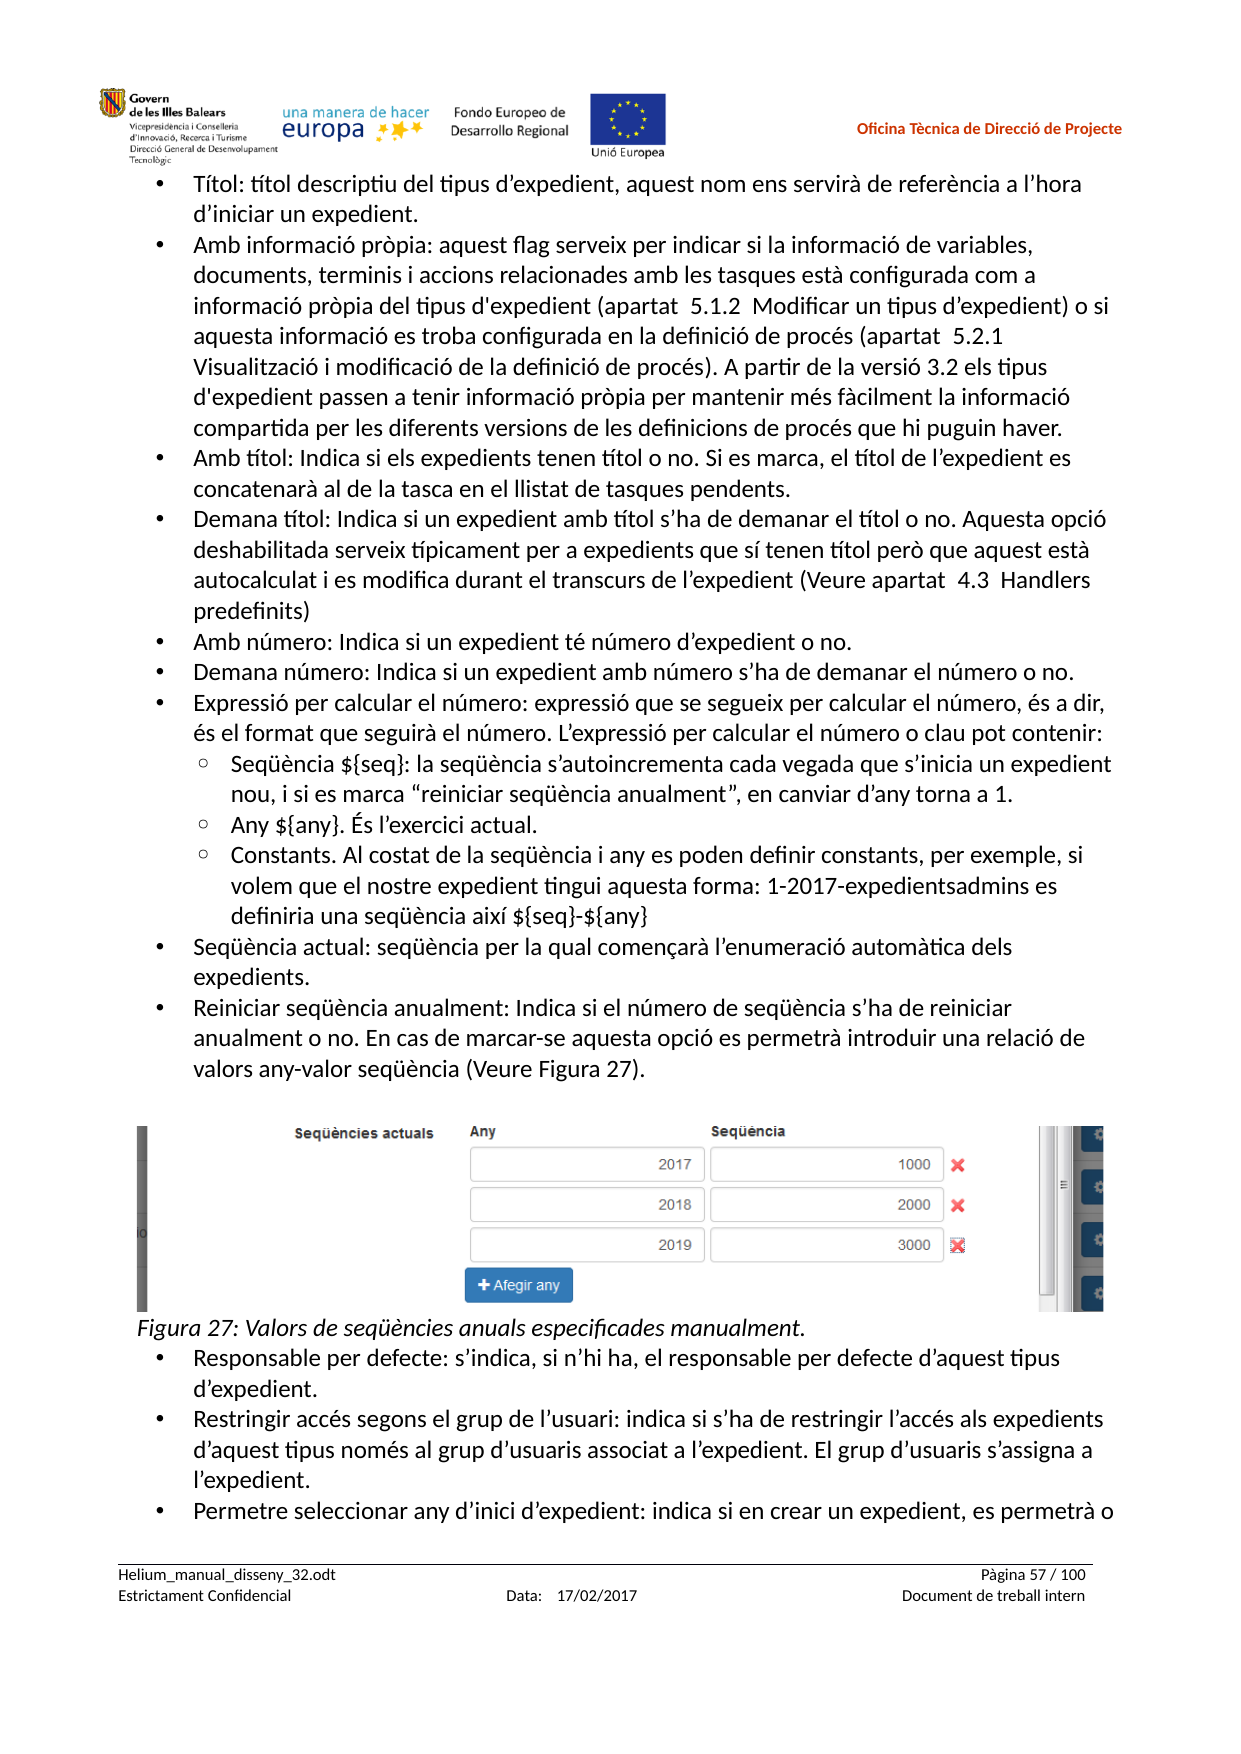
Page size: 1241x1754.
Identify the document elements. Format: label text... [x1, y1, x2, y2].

picture [136, 1126, 1104, 1312]
list Restringir accés segons el grup de l’usuari: indica si s’ha de restringir l’accés als expedients d’aquest tipus només al grup d’usuaris associat a l’expedient. El grup d’usuaris s’assigna a l’expedient. [156, 1403, 1122, 1495]
list Amb número: Indica si un expedient té número d’expedient o no. [156, 626, 1122, 656]
list Demana número: Indica si un expedient amb número s’ha de demanar el número o no. [156, 656, 1122, 687]
list Seqüència ${seq}: la seqüència s’autoincrementa cada vegada que s’inicia un expedient nou, i si es marca “reiniciar seqüència anualment”, en canviar d’any torna a 1. [193, 748, 1122, 809]
list Amb títol: Indica si els expedients tenen títol o no. Si es marca, el títol de l’expedient es concatenarà al de la tasca en el llistat de tasques pendents. [156, 443, 1122, 504]
list Any ${any}. És l’exercici actual. [193, 809, 1122, 839]
list Permetre seleccionar any d’inici d’expedient: indica si en crear un expedient, es permetrà o [156, 1495, 1122, 1525]
list Seqüència actual: seqüència per la qual començarà l’enumeració automàtica dels expedients. [156, 931, 1122, 992]
list Títol: títol descriptiu del tipus d’expedient, aquest nom ens servirà de referència a l’hora d’iniciar un expedient. [156, 168, 1122, 229]
list Expressió per calcular el número: expressió que se segueix per calcular el número, és a dir, és el format que seguirà el número. L’expressió per calcular el número o clau pot contenir: [156, 687, 1122, 748]
list Reiniciar seqüència anualment: Indica si el número de seqüència s’ha de reiniciar anualment o no. En cas de marcar-se aquesta opció es permetrà introduir una relació de valors any-valor seqüència (Veure Figura 27). [156, 992, 1122, 1083]
list Responsable per defecte: s’indica, si n’hi ha, el responsable per defecte d’aquest tipus d’expedient. [137, 1114, 1122, 1403]
list Figura 27: Valors de seqüències anuals especificades manualment. [137, 1312, 1103, 1342]
list Demana títol: Indica si un expedient amb títol s’ha de demanar el títol o no. Aquesta opció deshabilitada serveix típicament per a expedients que sí tenen títol però que aquest està autocalculat i es modifica durant el transcurs de l’expedient (Veure apartat 4.3 Handlers predefinits) [156, 504, 1122, 626]
picture [99, 87, 668, 166]
list Constants. Al costat de la seqüència i any es poden definir constants, per exemple, si volem que el nostre expedient tingui aquesta forma: 1-2017-expedientsadmins es definiria una seqüència així ${seq}-${any} [193, 839, 1122, 931]
list Amb informació pròpia: aquest flag serveix per indicar si la informació de variables, documents, terminis i accions relacionades amb les tasques està configurada com a informació pròpia del tipus d'expedient (apartat 5.1.2 Modificar un tipus d’expedient) o si aquesta informació es troba configurada en la definició de procés (apartat 5.2.1 Visualització i modificació de la definició de procés). A partir de la versió 3.2 els tipus d'expedient passen a tenir informació pròpia per mantenir més fàcilment la informació compartida per les diferents versions de les definicions de procés que hi puguin haver. [156, 229, 1122, 443]
